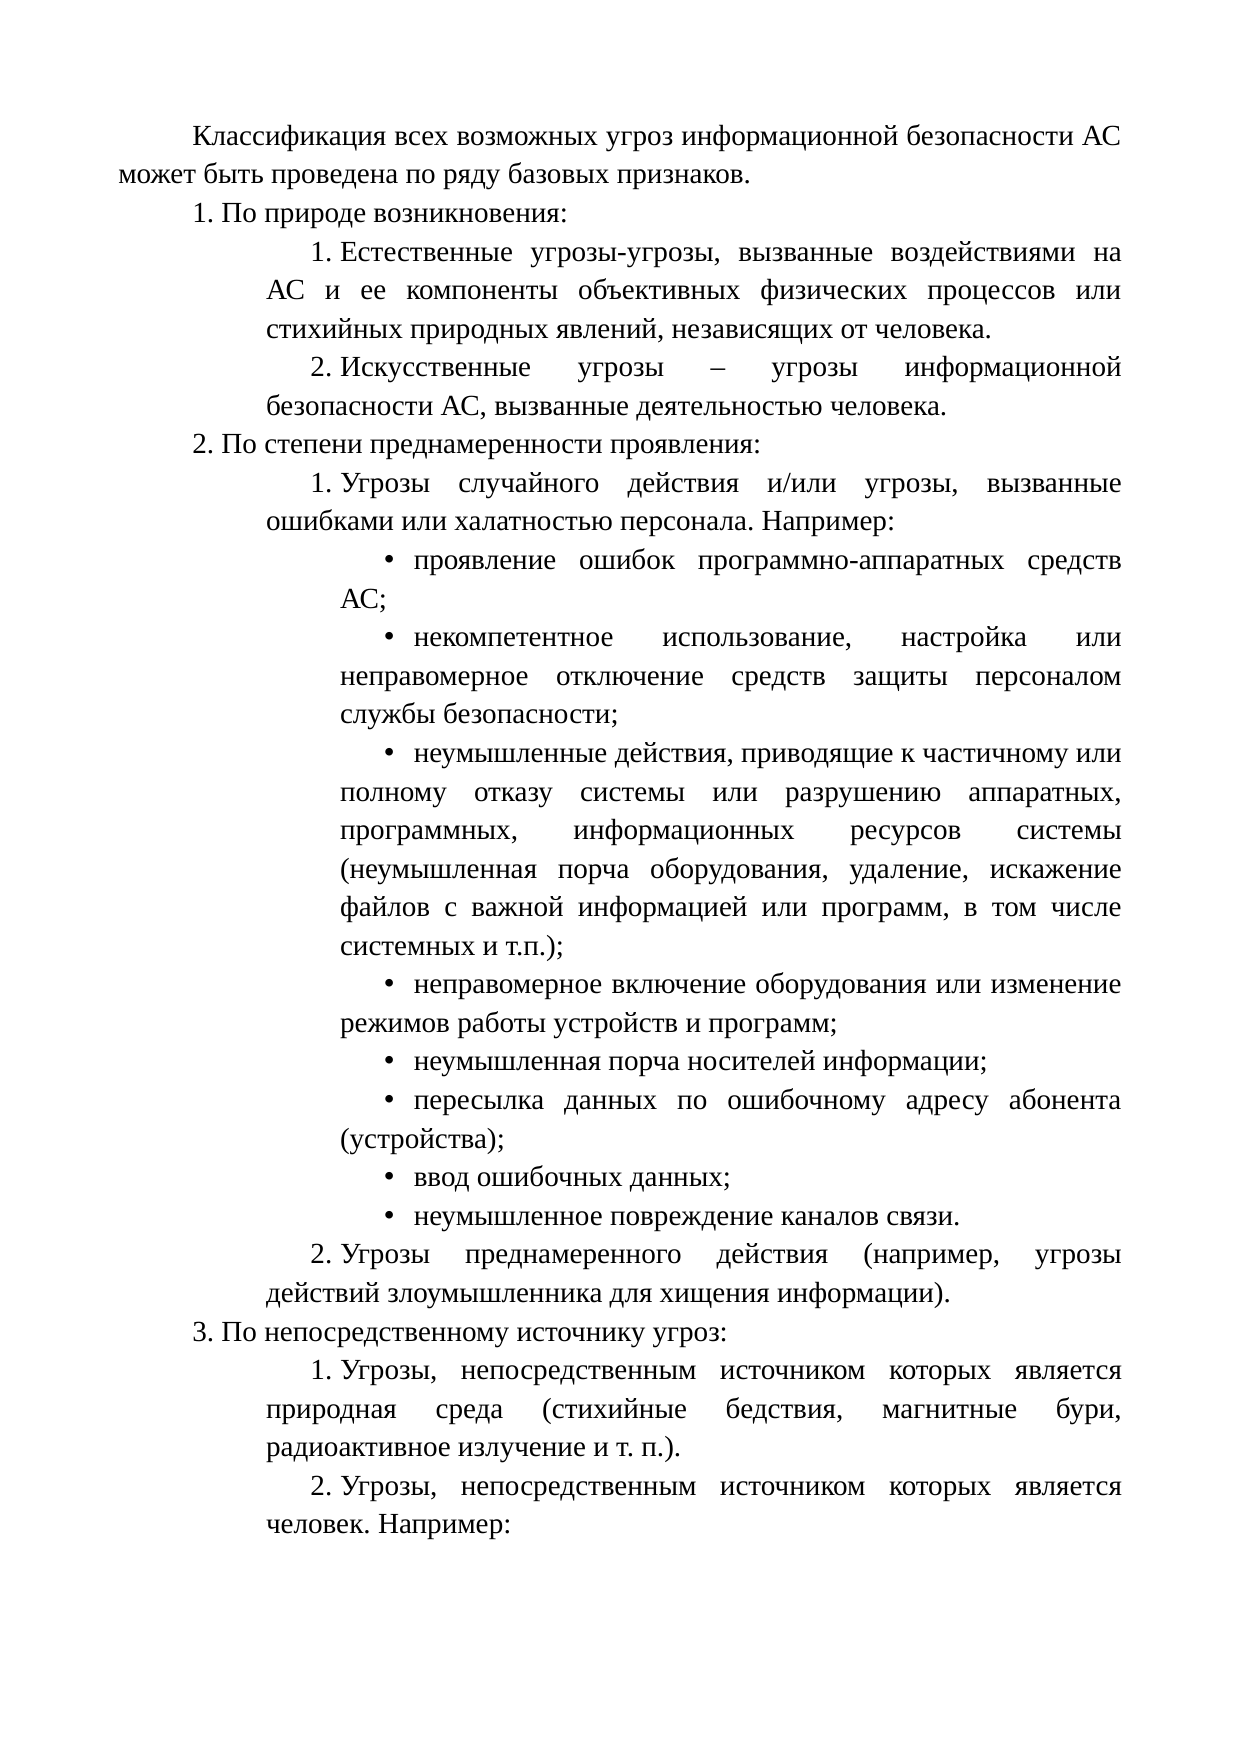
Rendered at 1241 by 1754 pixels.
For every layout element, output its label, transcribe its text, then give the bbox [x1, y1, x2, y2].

list неумышленные действия, приводящие к частичному или полному отказу системы или разрушению аппаратных, программных, информационных ресурсов системы (неумышленная порча оборудования, удаление, искажение файлов с важной информацией или программ, в том числе системных и т.п.); [310, 735, 1122, 961]
list Угрозы преднамеренного действия (например, угрозы действий злоумышленника для хищения информации). [236, 1237, 1122, 1309]
list неправомерное включение оборудования или изменение режимов работы устройств и программ; [310, 966, 1122, 1038]
list Угрозы, непосредственным источником которых является природная среда (стихийные бедствия, магнитные бури, радиоактивное излучение и т. п.). [236, 1352, 1122, 1463]
list проявление ошибок программно-аппаратных средств АС; [310, 542, 1122, 614]
text 1. По природе возникновения: [118, 195, 1122, 229]
list неумышленная порча носителей информации; [310, 1043, 1122, 1077]
list неумышленное повреждение каналов связи. [310, 1198, 1122, 1232]
text 3. По непосредственному источнику угроз: [118, 1314, 1122, 1347]
list Искусственные угрозы – угрозы информационной безопасности АС, вызванные деятельностью человека. [236, 349, 1122, 421]
list ввод ошибочных данных; [310, 1159, 1122, 1193]
list Угрозы, непосредственным источником которых является человек. Например: [236, 1468, 1122, 1540]
list Естественные угрозы-угрозы, вызванные воздействиями на АС и ее компоненты объективных физических процессов или стихийных природных явлений, независящих от человека. [236, 234, 1122, 344]
list некомпетентное использование, настройка или неправомерное отключение средств защиты персоналом службы безопасности; [310, 619, 1122, 730]
list пересылка данных по ошибочному адресу абонента (устройства); [310, 1082, 1122, 1154]
list Угрозы случайного действия и/или угрозы, вызванные ошибками или халатностью персонала. Например: [236, 465, 1122, 537]
text 2. По степени преднамеренности проявления: [118, 426, 1122, 460]
text Классификация всех возможных угроз информационной безопасности АС может быть проведена по ряду базовых признаков. [118, 118, 1122, 190]
